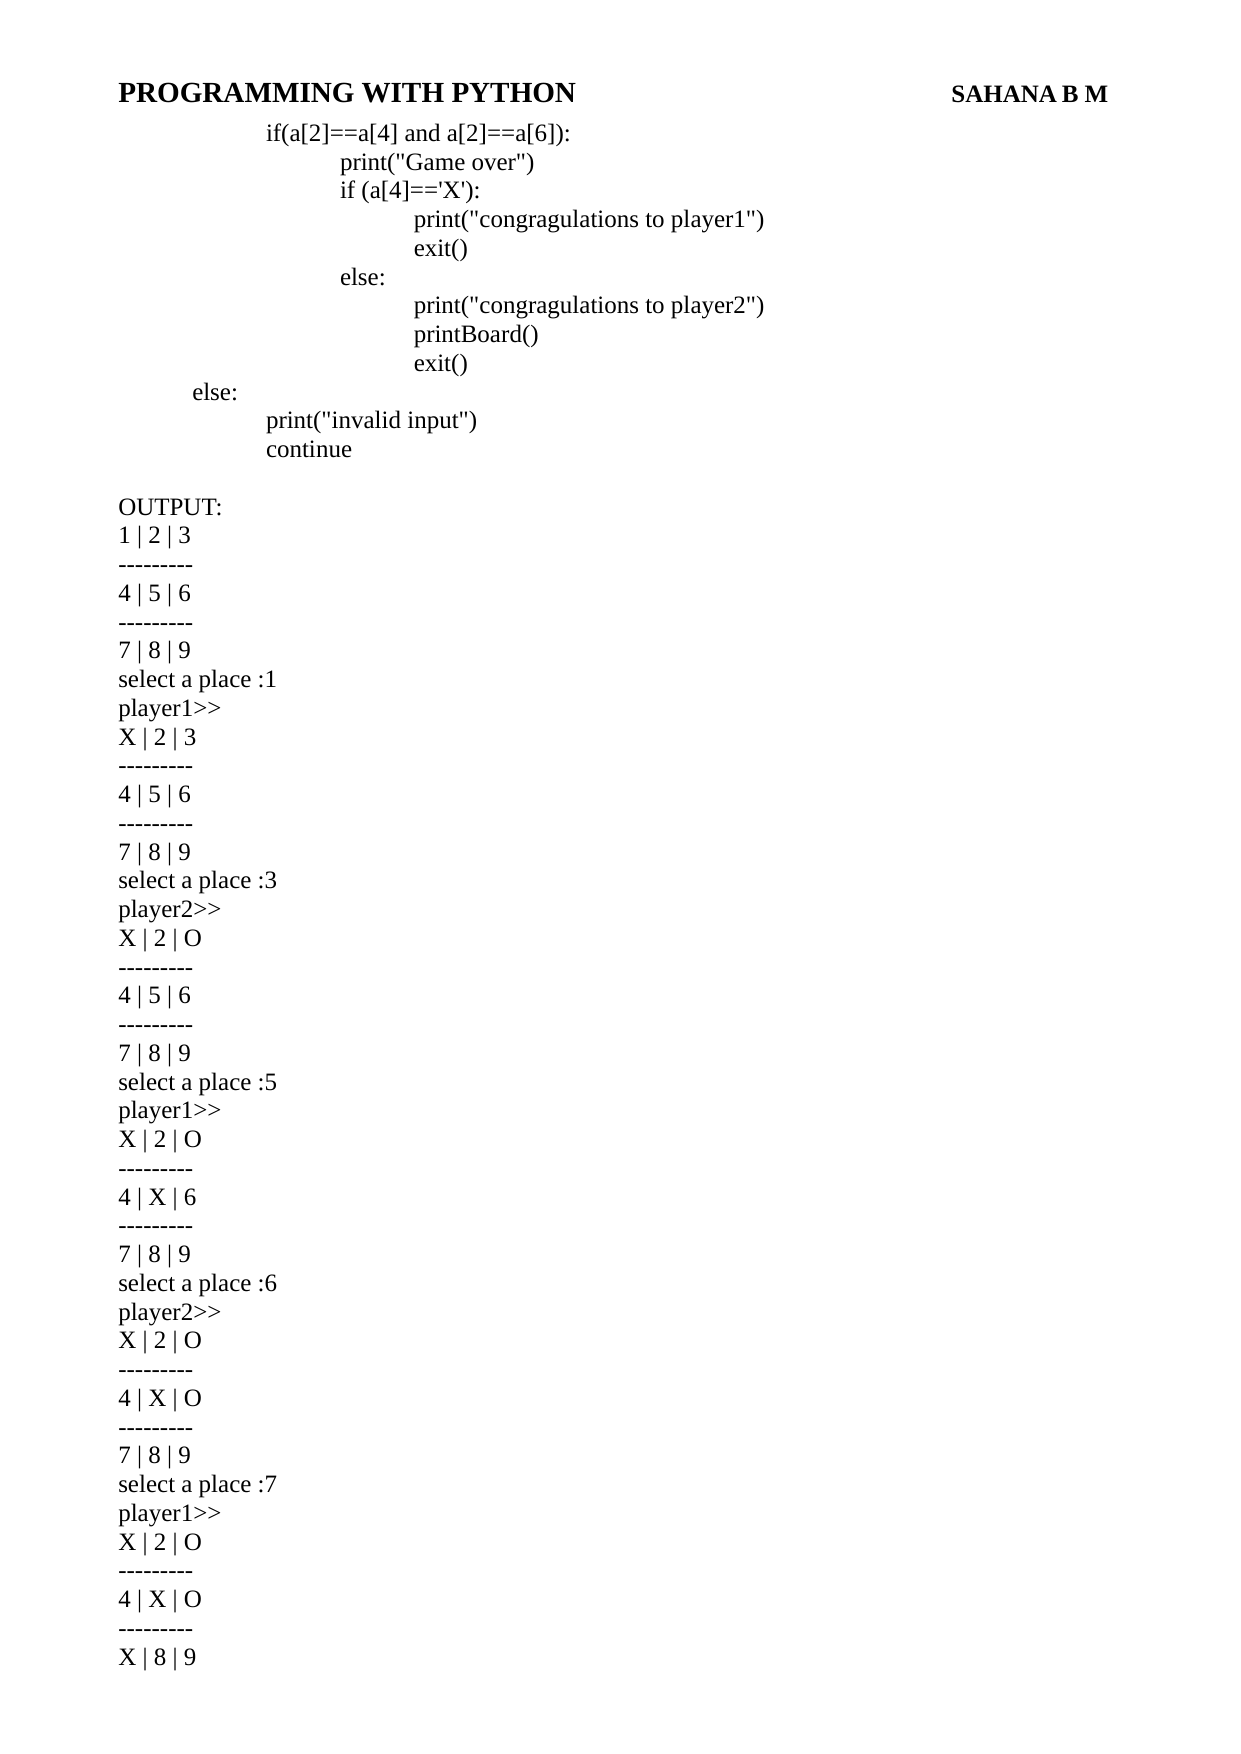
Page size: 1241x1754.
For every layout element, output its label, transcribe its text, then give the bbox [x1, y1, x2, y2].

text --------- [118, 1009, 1122, 1038]
text select a place :3 [118, 866, 1122, 894]
text continue [118, 434, 1122, 463]
text print("congragulations to player2") [118, 291, 1122, 319]
text else: [118, 377, 1122, 406]
text 4 | X | O [118, 1383, 1122, 1412]
text --------- [118, 808, 1122, 837]
text player1>> [118, 1498, 1122, 1527]
text 4 | 5 | 6 [118, 779, 1122, 808]
text X | 2 | O [118, 1326, 1122, 1354]
text player1>> [118, 693, 1122, 722]
text 7 | 8 | 9 [118, 837, 1122, 866]
text exit() [118, 233, 1122, 262]
text X | 2 | 3 [118, 722, 1122, 751]
text 4 | X | O [118, 1584, 1122, 1613]
text X | 2 | O [118, 1527, 1122, 1556]
text player2>> [118, 1297, 1122, 1326]
text --------- [118, 1153, 1122, 1182]
text 7 | 8 | 9 [118, 1441, 1122, 1469]
text 1 | 2 | 3 [118, 521, 1122, 549]
text printBoard() [118, 319, 1122, 348]
text else: [118, 262, 1122, 291]
text OUTPUT: [118, 492, 1122, 521]
text 7 | 8 | 9 [118, 1239, 1122, 1268]
text select a place :5 [118, 1067, 1122, 1096]
text select a place :1 [118, 664, 1122, 693]
text if(a[2]==a[4] and a[2]==a[6]): [118, 118, 1122, 147]
text --------- [118, 1613, 1122, 1642]
text select a place :7 [118, 1469, 1122, 1498]
text 4 | X | 6 [118, 1182, 1122, 1211]
text print("Game over") [118, 147, 1122, 176]
text print("congragulations to player1") [118, 204, 1122, 233]
text 4 | 5 | 6 [118, 981, 1122, 1009]
text select a place :6 [118, 1268, 1122, 1297]
text if (a[4]=='X'): [118, 176, 1122, 204]
text --------- [118, 1211, 1122, 1239]
text 7 | 8 | 9 [118, 1038, 1122, 1067]
text X | 8 | 9 [118, 1642, 1122, 1671]
text player1>> [118, 1096, 1122, 1124]
text print("invalid input") [118, 406, 1122, 434]
text --------- [118, 1556, 1122, 1584]
text 7 | 8 | 9 [118, 636, 1122, 664]
text --------- [118, 952, 1122, 981]
text --------- [118, 607, 1122, 636]
text exit() [118, 348, 1122, 377]
text --------- [118, 751, 1122, 779]
text --------- [118, 1412, 1122, 1441]
text X | 2 | O [118, 923, 1122, 952]
text 4 | 5 | 6 [118, 578, 1122, 607]
text --------- [118, 549, 1122, 578]
text player2>> [118, 894, 1122, 923]
text X | 2 | O [118, 1124, 1122, 1153]
text --------- [118, 1354, 1122, 1383]
